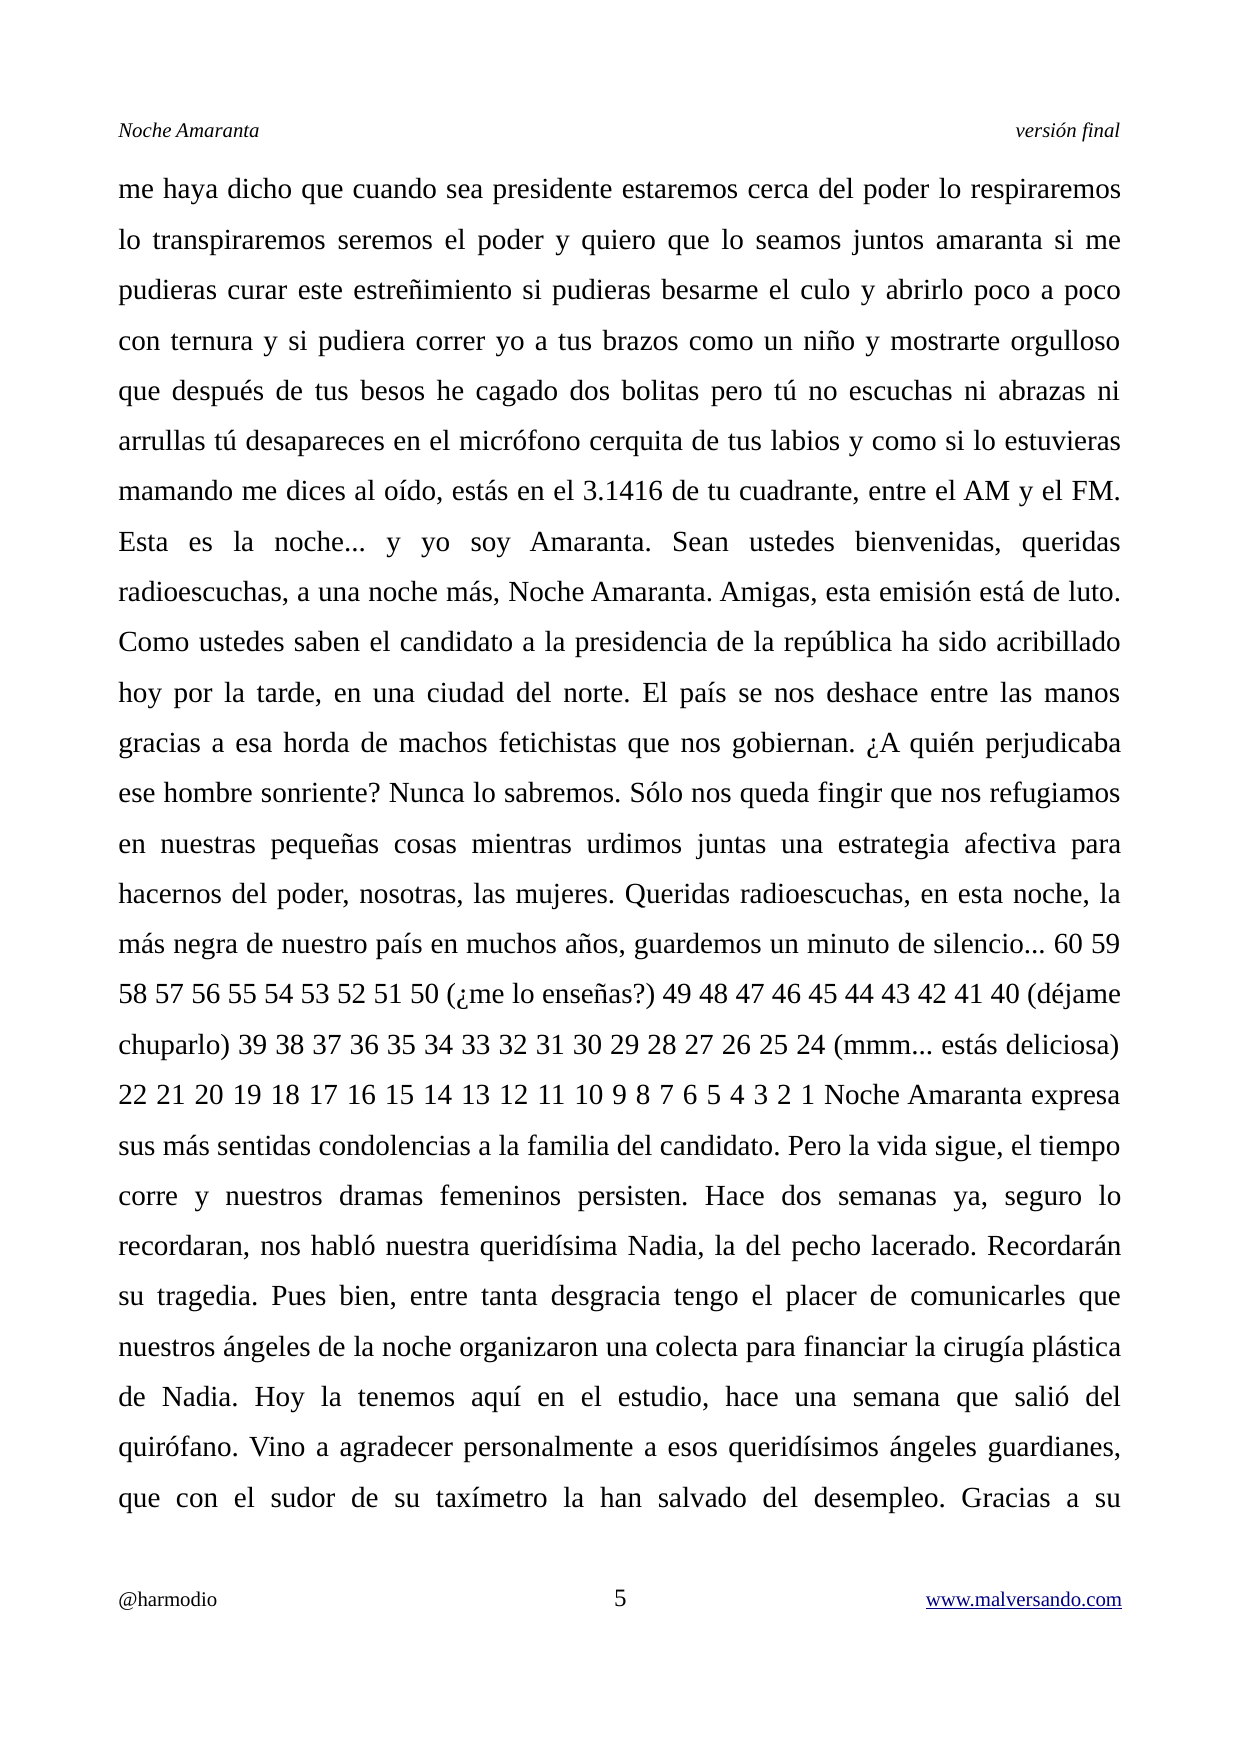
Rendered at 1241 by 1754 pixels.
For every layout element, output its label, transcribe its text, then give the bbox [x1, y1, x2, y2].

text me haya dicho que cuando sea presidente estaremos cerca del poder lo respiraremos lo transpiraremos seremos el poder y quiero que lo seamos juntos amaranta si me pudieras curar este estreñimiento si pudieras besarme el culo y abrirlo poco a poco con ternura y si pudiera correr yo a tus brazos como un niño y mostrarte orgulloso que después de tus besos he cagado dos bolitas pero tú no escuchas ni abrazas ni arrullas tú desapareces en el micrófono cerquita de tus labios y como si lo estuvieras mamando me dices al oído, estás en el 3.1416 de tu cuadrante, entre el AM y el FM. Esta es la noche... y yo soy Amaranta. Sean ustedes bienvenidas, queridas radioescuchas, a una noche más, Noche Amaranta. Amigas, esta emisión está de luto. Como ustedes saben el candidato a la presidencia de la república ha sido acribillado hoy por la tarde, en una ciudad del norte. El país se nos deshace entre las manos gracias a esa horda de machos fetichistas que nos gobiernan. ¿A quién perjudicaba ese hombre sonriente? Nunca lo sabremos. Sólo nos queda fingir que nos refugiamos en nuestras pequeñas cosas mientras urdimos juntas una estrategia afectiva para hacernos del poder, nosotras, las mujeres. Queridas radioescuchas, en esta noche, la más negra de nuestro país en muchos años, guardemos un minuto de silencio... 60 59 58 57 56 55 54 53 52 51 50 (¿me lo enseñas?) 49 48 47 46 45 44 43 42 41 40 (déjame chuparlo) 39 38 37 36 35 34 33 32 31 30 29 28 27 26 25 24 (mmm... estás deliciosa) 22 21 20 19 18 17 16 15 14 13 12 11 10 9 8 7 6 5 4 3 2 1 Noche Amaranta expresa sus más sentidas condolencias a la familia del candidato. Pero la vida sigue, el tiempo corre y nuestros dramas femeninos persisten. Hace dos semanas ya, seguro lo recordaran, nos habló nuestra queridísima Nadia, la del pecho lacerado. Recordarán su tragedia. Pues bien, entre tanta desgracia tengo el placer de comunicarles que nuestros ángeles de la noche organizaron una colecta para financiar la cirugía plástica de Nadia. Hoy la tenemos aquí en el estudio, hace una semana que salió del quirófano. Vino a agradecer personalmente a esos queridísimos ángeles guardianes, que con el sudor de su taxímetro la han salvado del desempleo. Gracias a su [118, 172, 1122, 1513]
